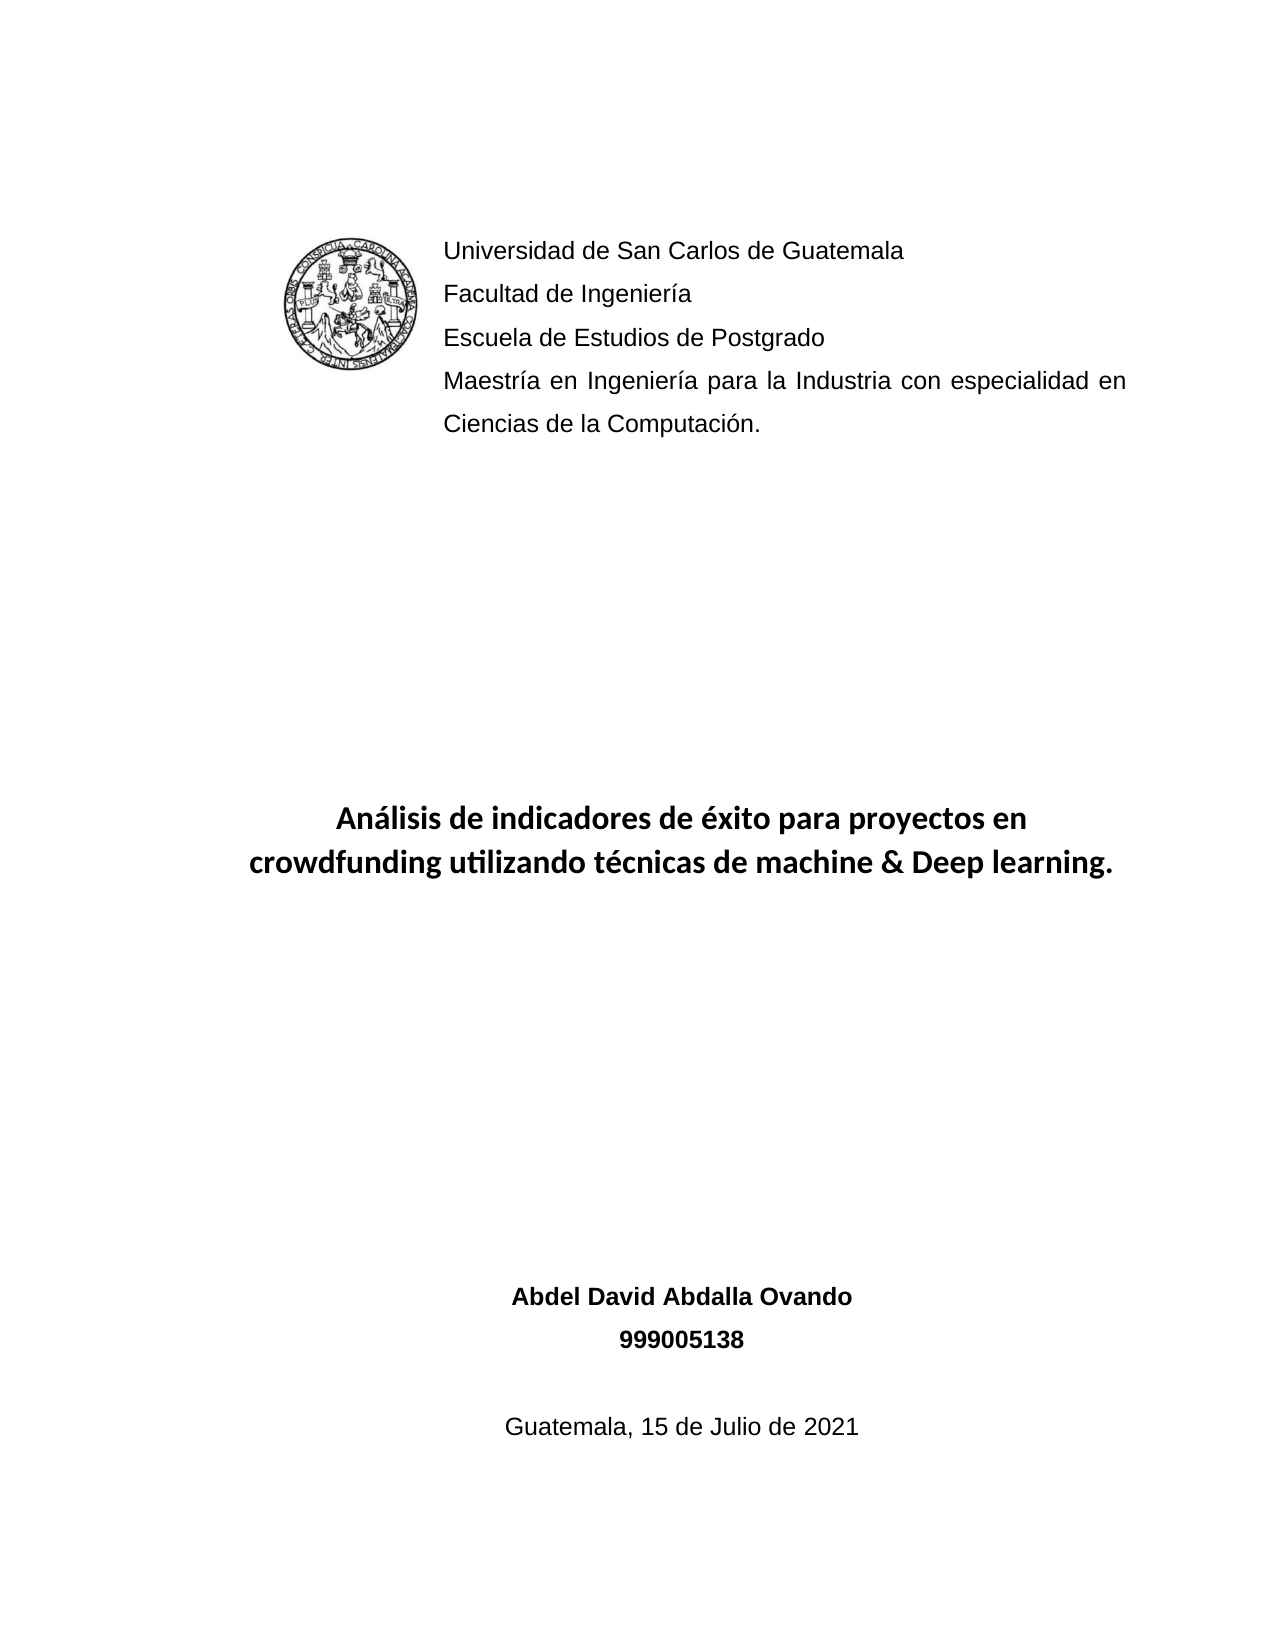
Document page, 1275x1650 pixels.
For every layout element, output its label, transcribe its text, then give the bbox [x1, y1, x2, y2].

text Abdel David Abdalla Ovando [236, 1282, 1127, 1311]
text Maestría en Ingeniería para la Industria con especialidad en Ciencias de la Computación. [443, 366, 1127, 437]
text 999005138 [236, 1326, 1127, 1354]
text Escuela de Estudios de Postgrado [443, 322, 1127, 351]
text Facultad de Ingeniería [443, 279, 1127, 308]
text Análisis de indicadores de éxito para proyectos en crowdfunding utilizando técnicas de machine & Deep learning. [236, 797, 1127, 882]
text Universidad de San Carlos de Guatemala [443, 236, 1127, 265]
picture [282, 236, 419, 371]
text Guatemala, 15 de Julio de 2021 [236, 1412, 1127, 1441]
